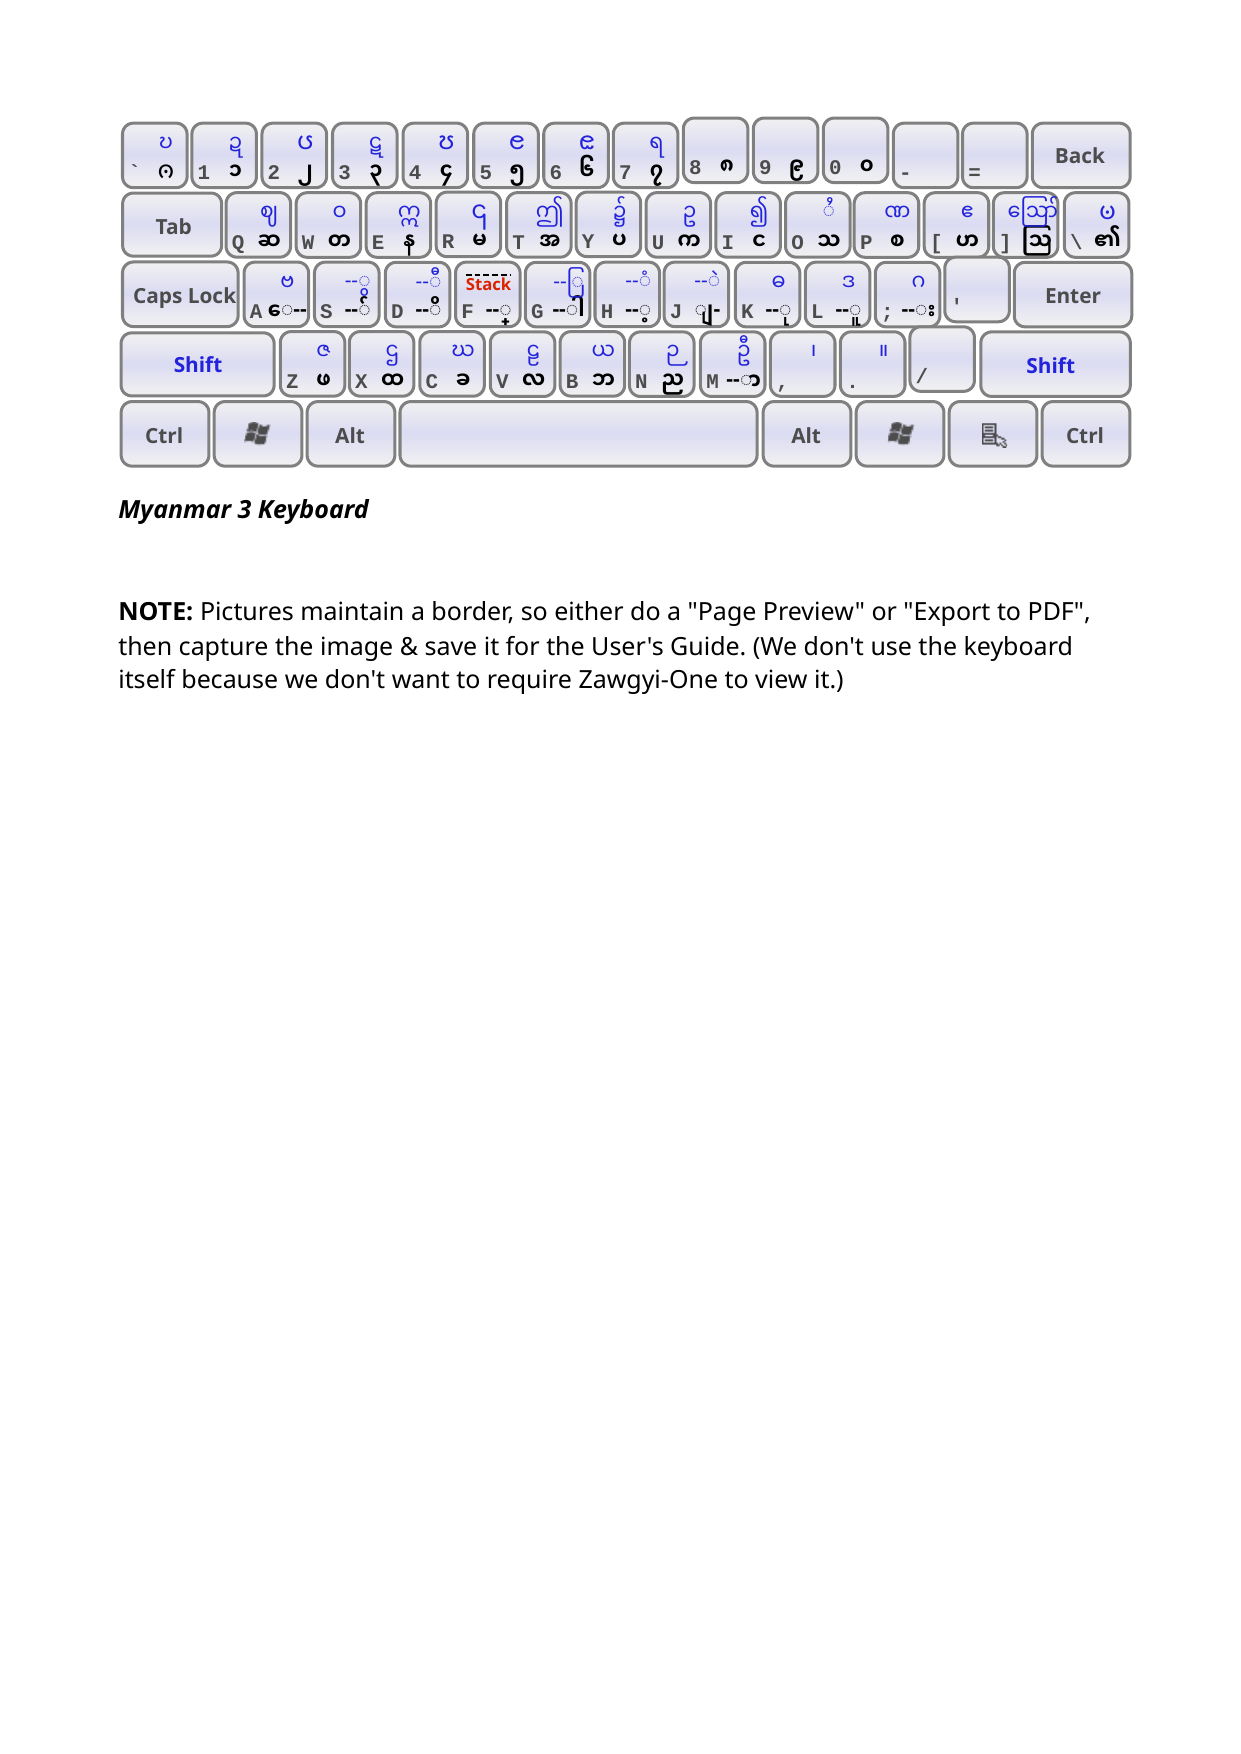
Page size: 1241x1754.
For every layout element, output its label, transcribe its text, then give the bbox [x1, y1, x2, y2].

text Myanmar 3 Keyboard [118, 492, 1132, 526]
picture [244, 422, 271, 446]
text NOTE: Pictures maintain a border, so either do a "Page Preview" or "Export to PDF", then capture the image & save it for the User's Guide. (We don't use the keyboard itself because we don't want to require Zawgyi-One to view it.) [118, 594, 1132, 696]
picture [887, 422, 915, 446]
picture [982, 422, 1008, 448]
